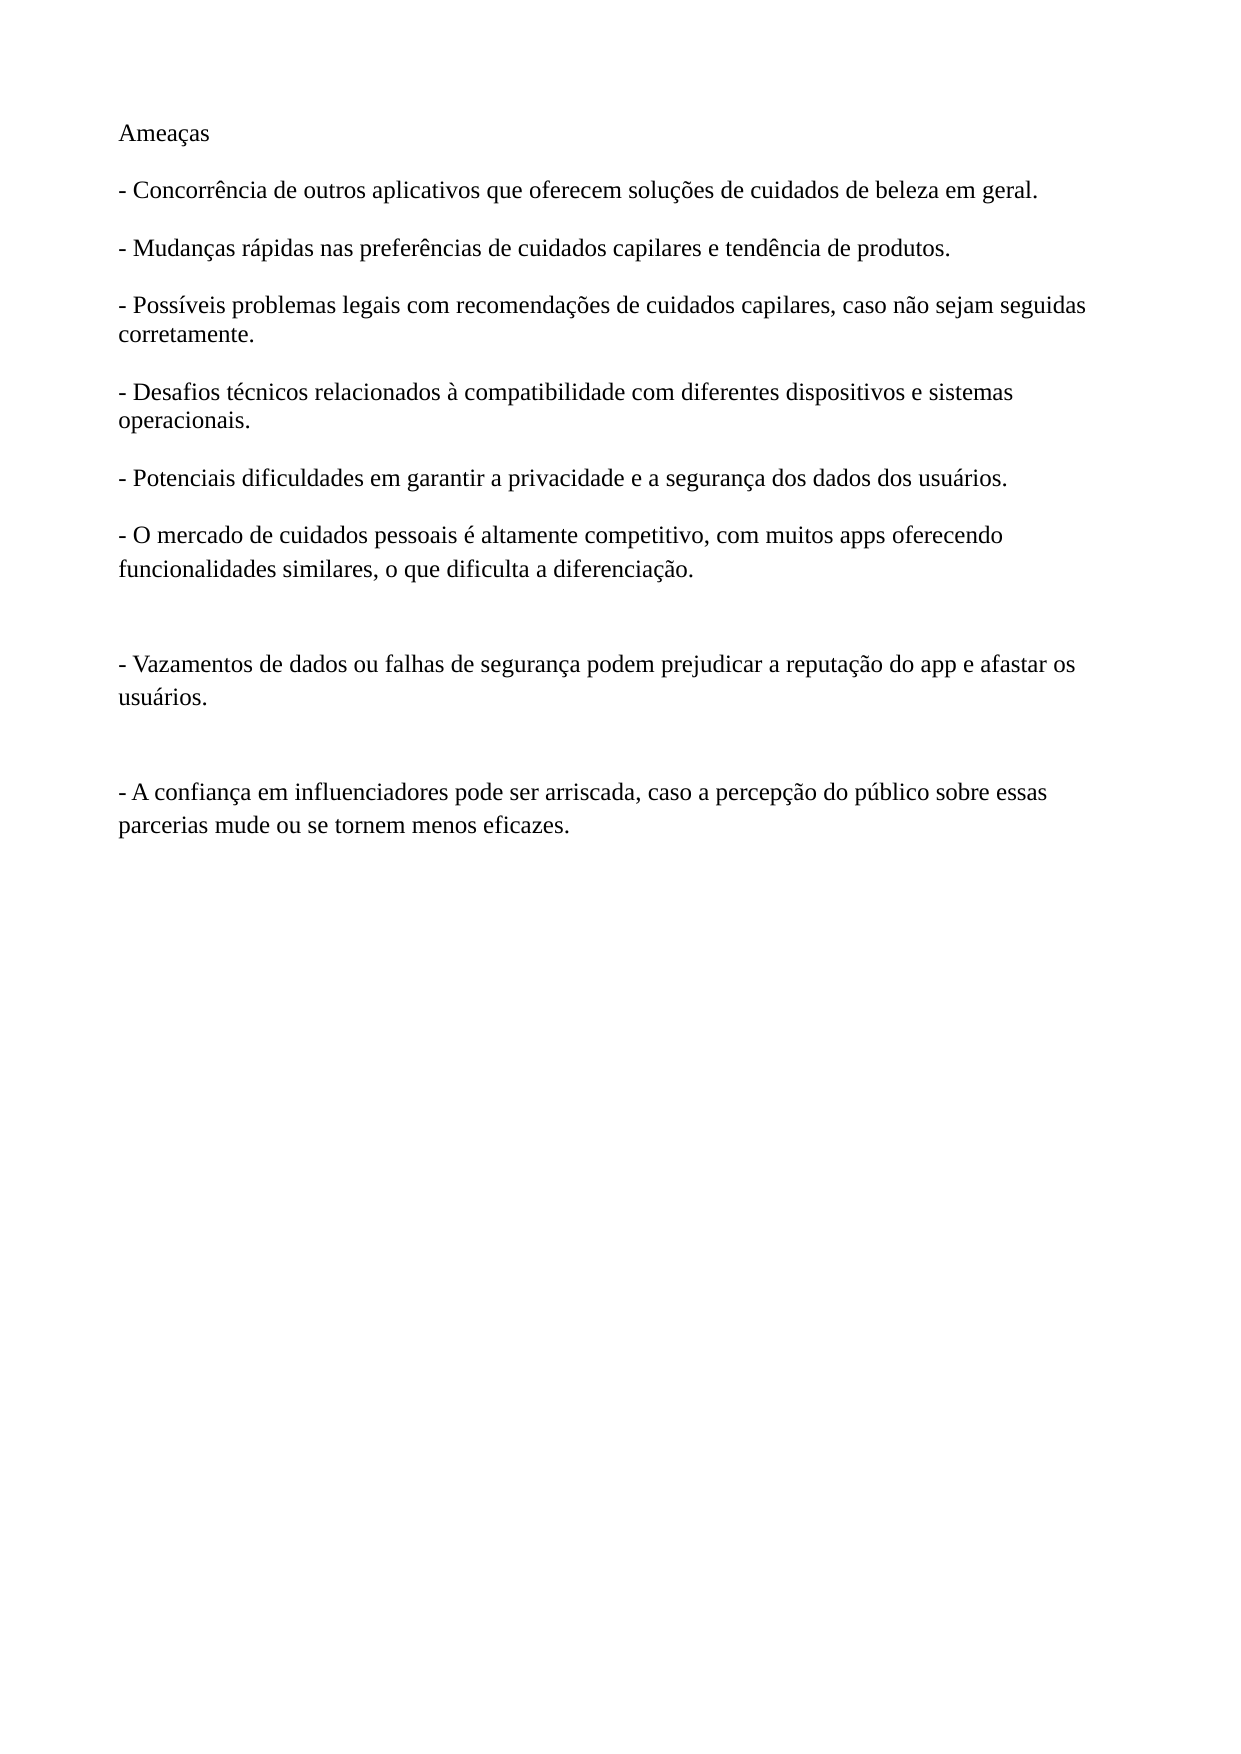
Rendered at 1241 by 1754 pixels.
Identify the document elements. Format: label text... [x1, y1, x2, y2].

text - Potenciais dificuldades em garantir a privacidade e a segurança dos dados dos usuários. [118, 463, 1122, 492]
text - O mercado de cuidados pessoais é altamente competitivo, com muitos apps oferecendo funcionalidades similares, o que dificulta a diferenciação. [118, 521, 1122, 582]
text - Mudanças rápidas nas preferências de cuidados capilares e tendência de produtos. [118, 233, 1122, 262]
text - Concorrência de outros aplicativos que oferecem soluções de cuidados de beleza em geral. [118, 176, 1122, 204]
text - Desafios técnicos relacionados à compatibilidade com diferentes dispositivos e sistemas operacionais. [118, 377, 1122, 434]
text - Possíveis problemas legais com recomendações de cuidados capilares, caso não sejam seguidas corretamente. [118, 291, 1122, 348]
text - Vazamentos de dados ou falhas de segurança podem prejudicar a reputação do app e afastar os usuários. [118, 649, 1122, 711]
text Ameaças [118, 118, 1122, 147]
text - A confiança em influenciadores pode ser arriscada, caso a percepção do público sobre essas parcerias mude ou se tornem menos eficazes. [118, 777, 1122, 839]
